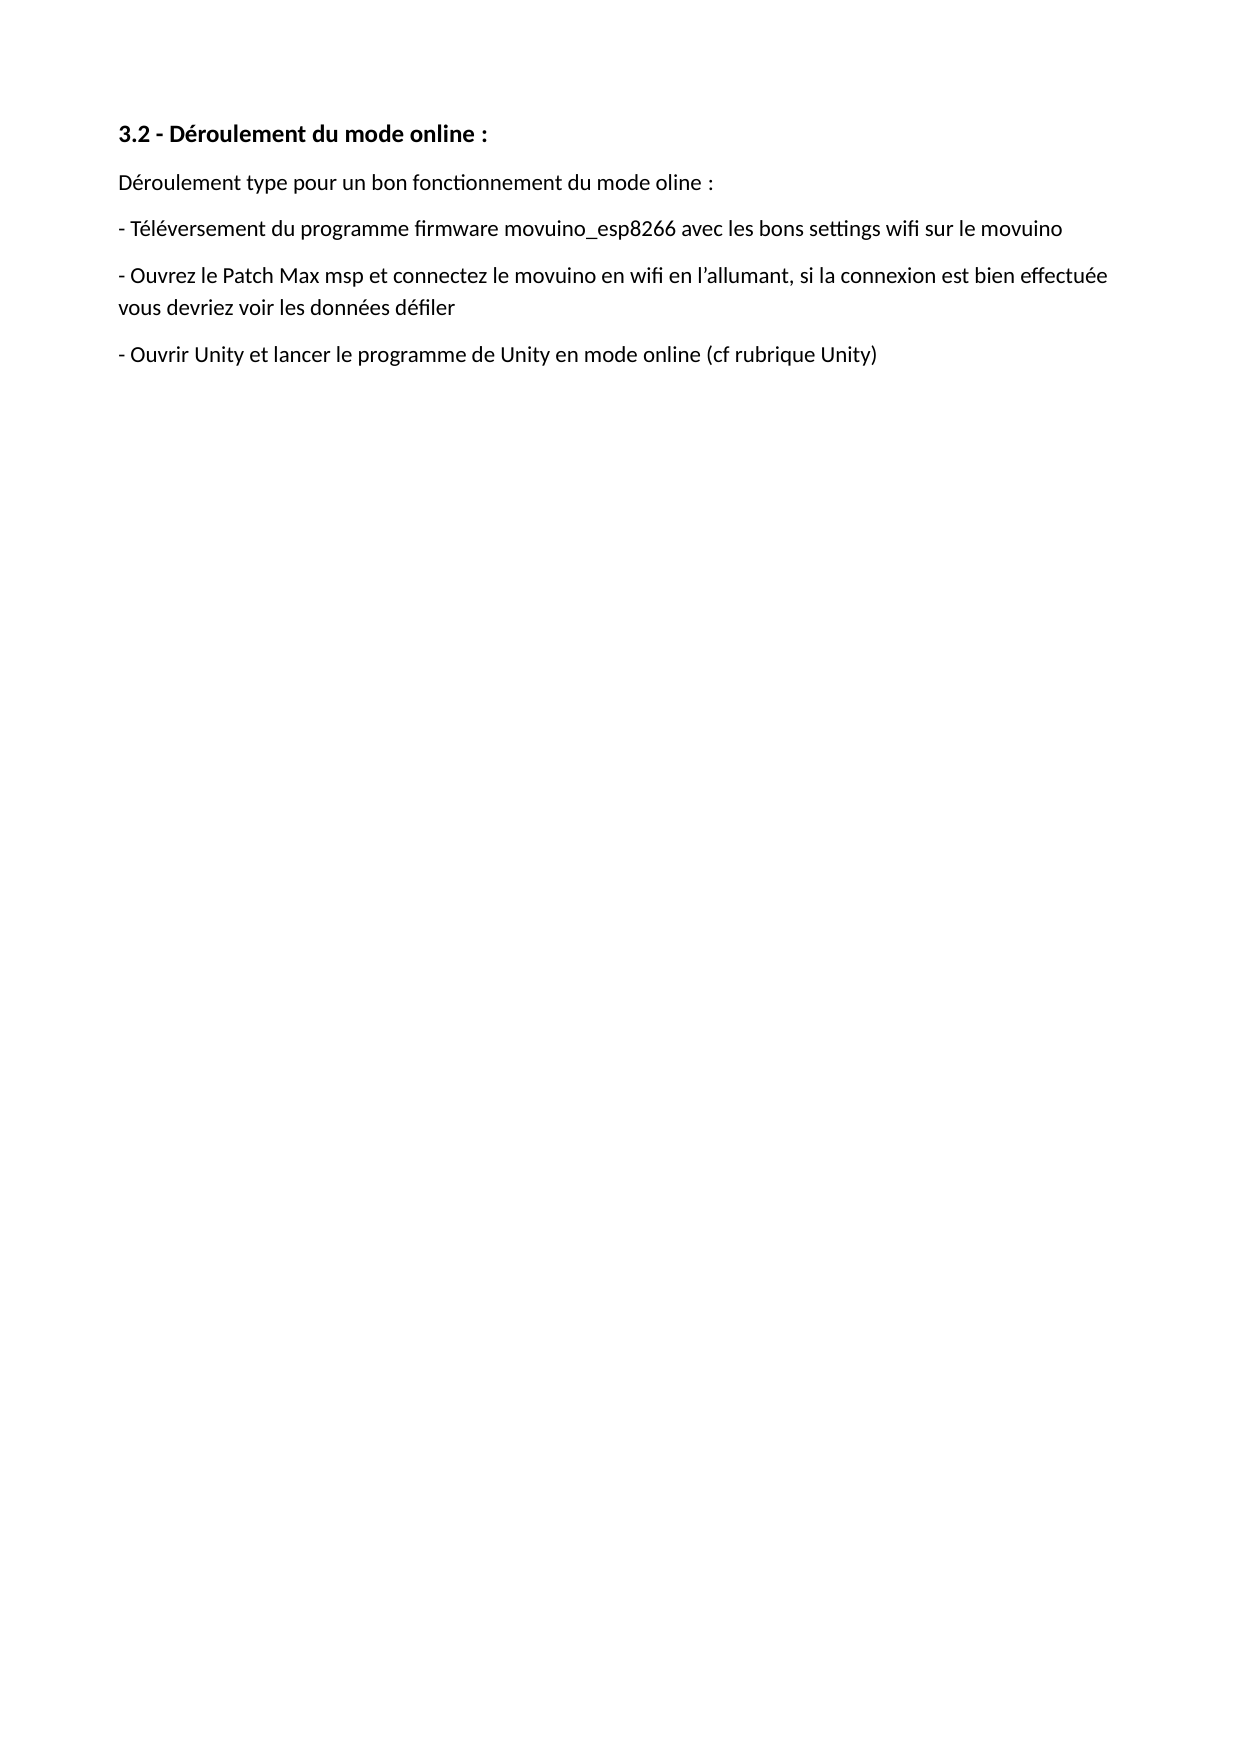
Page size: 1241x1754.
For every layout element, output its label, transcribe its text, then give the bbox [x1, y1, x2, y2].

text 3.2 - Déroulement du mode online : [118, 118, 1122, 149]
text - Ouvrir Unity et lancer le programme de Unity en mode online (cf rubrique Unity) [118, 340, 1122, 368]
text - Téléversement du programme firmware movuino_esp8266 avec les bons settings wifi sur le movuino [118, 214, 1122, 242]
text Déroulement type pour un bon fonctionnement du mode oline : [118, 168, 1122, 196]
text - Ouvrez le Patch Max msp et connectez le movuino en wifi en l’allumant, si la connexion est bien effectuée vous devriez voir les données défiler [118, 261, 1122, 321]
